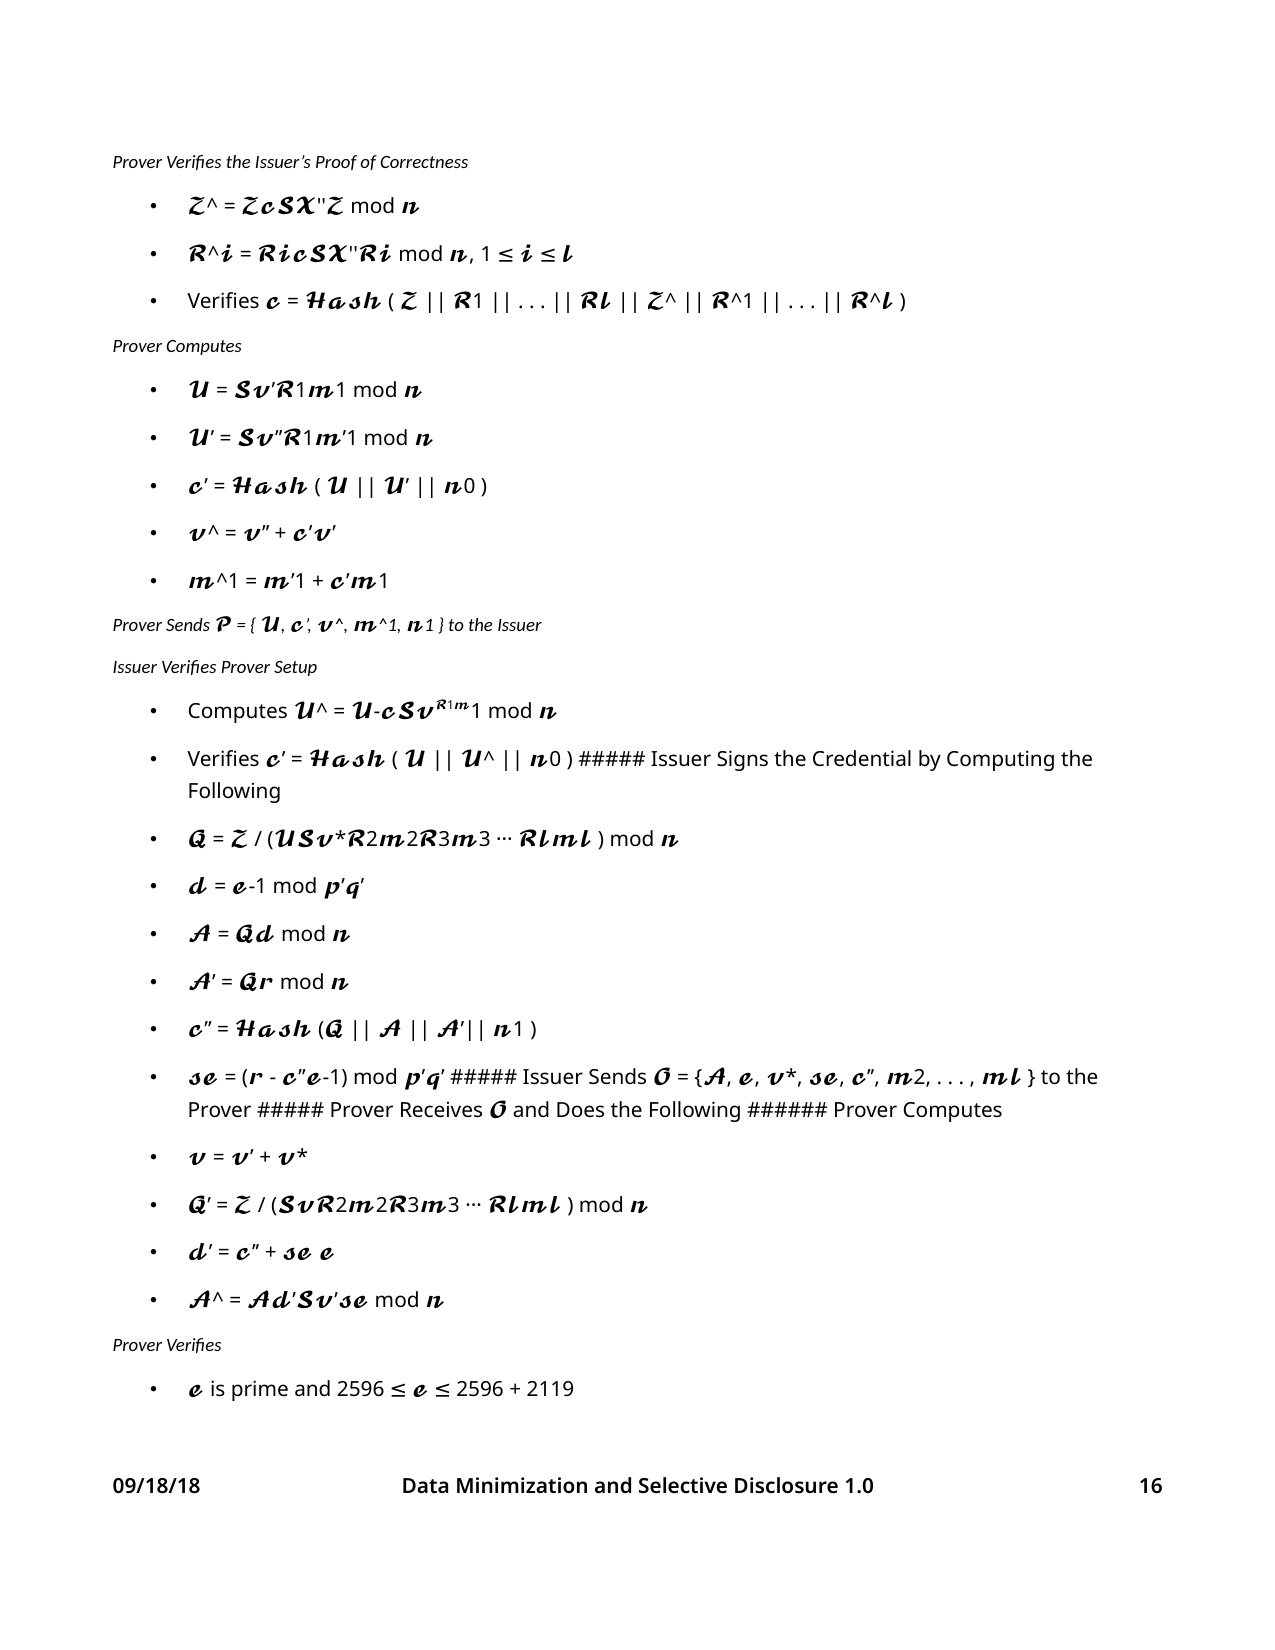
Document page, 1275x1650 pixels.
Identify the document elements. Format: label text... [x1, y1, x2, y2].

list 𝓠’ = 𝓩 / (𝓢𝓿𝓡2𝓶2𝓡3𝓶3 ··· 𝓡𝓵𝓶𝓵 ) mod 𝓷 [150, 1190, 1162, 1218]
list 𝓬’’ = 𝓗𝓪𝓼𝓱 (𝓠 || 𝓐 || 𝓐’|| 𝓷1 ) [150, 1014, 1162, 1043]
list Verifies 𝓬 = 𝓗𝓪𝓼𝓱 ( 𝓩 || 𝓡1 || . . . || 𝓡𝓵 || 𝓩^ || 𝓡^1 || . . . || 𝓡^𝓵 ) [150, 287, 1162, 315]
list 𝓐^ = 𝓐𝓭’𝓢𝓿’𝓼𝓮 mod 𝓷 [150, 1285, 1162, 1313]
list 𝓿 = 𝓿’ + 𝓿* [150, 1142, 1162, 1171]
list 𝓬’ = 𝓗𝓪𝓼𝓱 ( 𝓤 || 𝓤’ || 𝓷0 ) [150, 471, 1162, 499]
list 𝓼𝓮 = (𝓻 - 𝓬’’𝓮-1) mod 𝓹’𝓺’ ##### Issuer Sends 𝓞 = {𝓐, 𝓮, 𝓿*, 𝓼𝓮, 𝓬’’, 𝓶2, . . . , 𝓶𝓵 } to the Prover ##### Prover Receives 𝓞 and Does the Following ###### Prover Computes [150, 1062, 1162, 1123]
list 𝓩^ = 𝓩𝓬𝓢𝓧''𝓩 mod 𝓷 [150, 191, 1162, 220]
subtitle Prover Computes [112, 334, 1162, 357]
list 𝓐’ = 𝓠𝓻 mod 𝓷 [150, 967, 1162, 995]
subtitle Prover Verifies the Issuer’s Proof of Correctness [112, 150, 1162, 173]
list 𝓶^1 = 𝓶’1 + 𝓬’𝓶1 [150, 566, 1162, 594]
list 𝓤 = 𝓢𝓿’𝓡1𝓶1 mod 𝓷 [150, 376, 1162, 404]
list 𝓭 = 𝓮-1 mod 𝓹’𝓺’ [150, 872, 1162, 900]
list 𝓤’ = 𝓢𝓿’’𝓡1𝓶’1 mod 𝓷 [150, 423, 1162, 452]
subtitle Prover Verifies [112, 1333, 1162, 1356]
list 𝓡^𝓲 = 𝓡𝓲𝓬𝓢𝓧''𝓡𝓲 mod 𝓷, 1 ≤ 𝓲 ≤ 𝓵 [150, 239, 1162, 267]
list 𝓠 = 𝓩 / (𝓤𝓢𝓿*𝓡2𝓶2𝓡3𝓶3 ··· 𝓡𝓵𝓶𝓵 ) mod 𝓷 [150, 824, 1162, 852]
list 𝓮 is prime and 2596 ≤ 𝓮 ≤ 2596 + 2119 [150, 1374, 1162, 1402]
list 𝓭’ = 𝓬’’ + 𝓼𝓮 𝓮 [150, 1237, 1162, 1266]
list Computes 𝓤^ = 𝓤-𝓬𝓢𝓿𝓡1𝓶1 mod 𝓷 [150, 696, 1162, 725]
subtitle Issuer Verifies Prover Setup [112, 655, 1162, 678]
subtitle Prover Sends 𝓟 = { 𝓤, 𝓬’, 𝓿^, 𝓶^1, 𝓷1 } to the Issuer [112, 613, 1162, 636]
list Verifies 𝓬’ = 𝓗𝓪𝓼𝓱 ( 𝓤 || 𝓤^ || 𝓷0 ) ##### Issuer Signs the Credential by Computing the Following [150, 744, 1162, 805]
list 𝓿^ = 𝓿’’ + 𝓬’𝓿’ [150, 518, 1162, 547]
list 𝓐 = 𝓠𝓭 mod 𝓷 [150, 919, 1162, 948]
